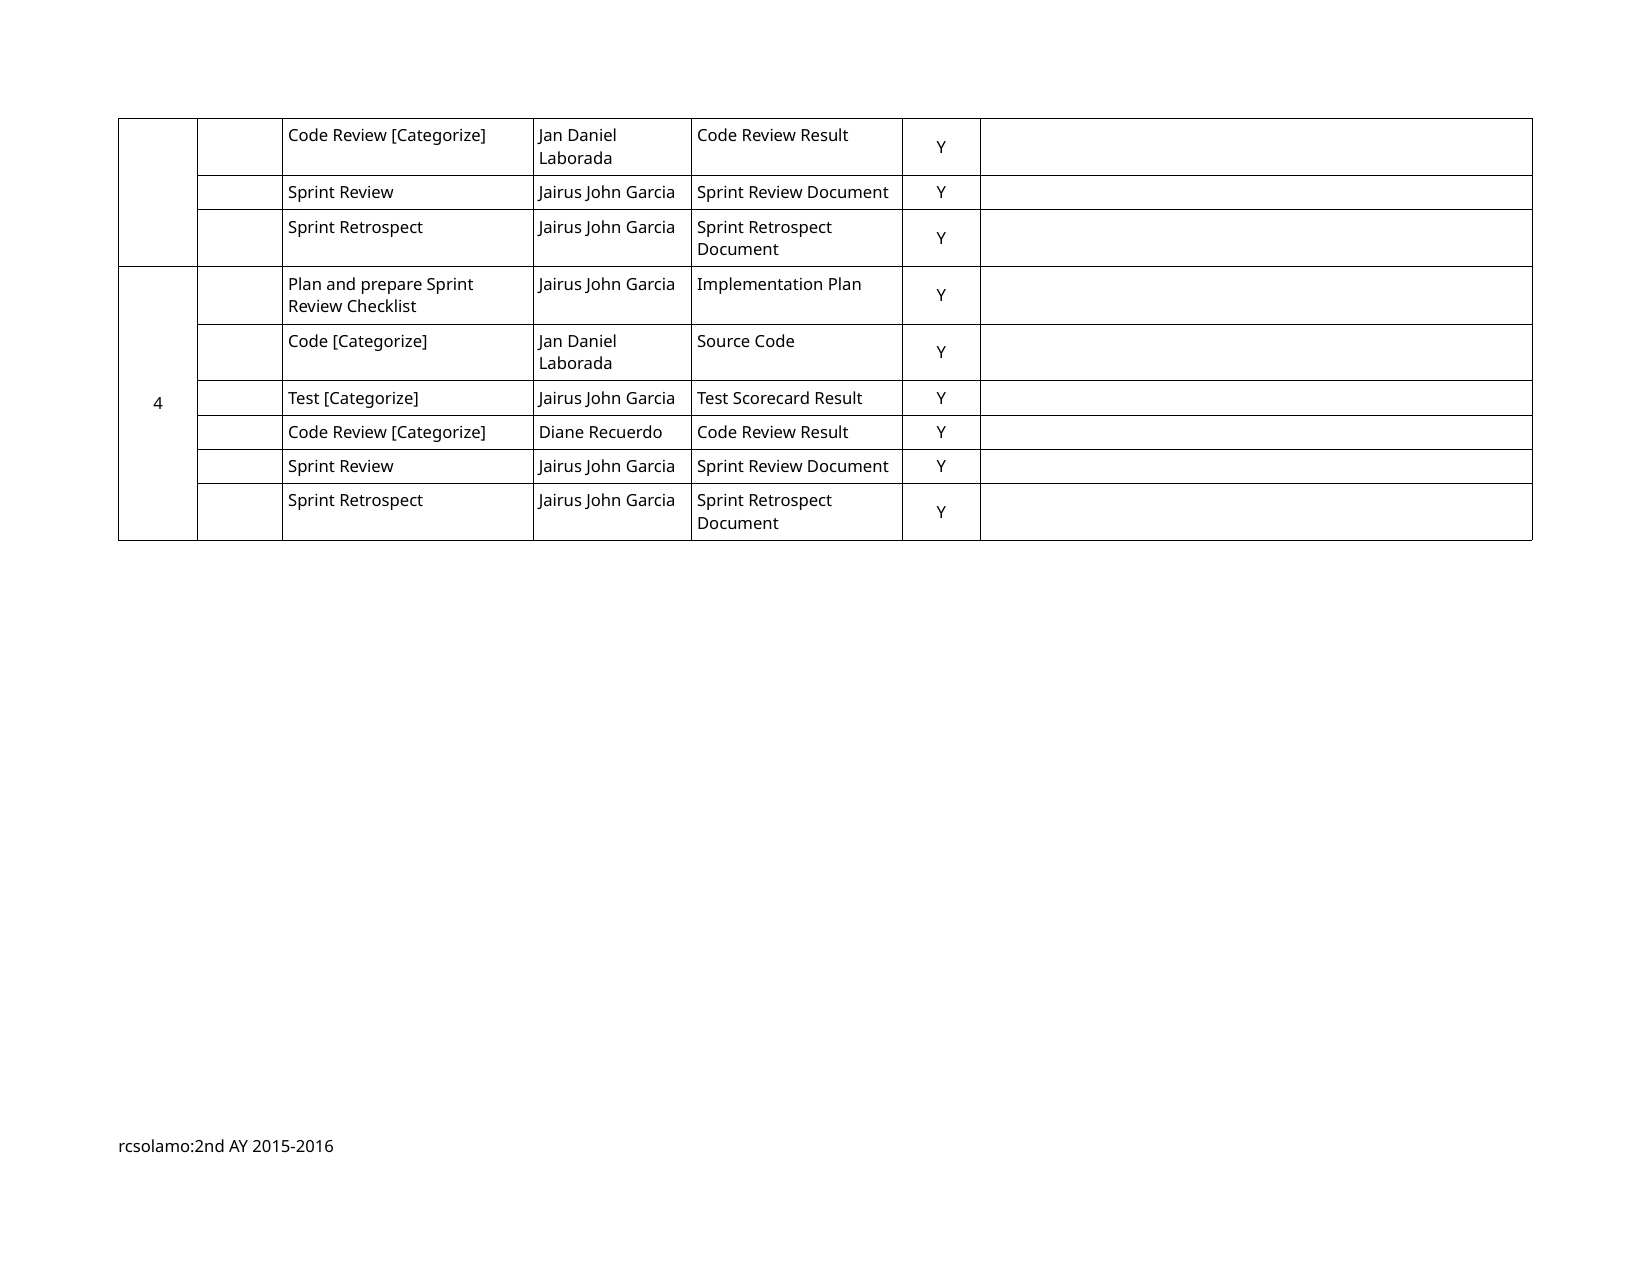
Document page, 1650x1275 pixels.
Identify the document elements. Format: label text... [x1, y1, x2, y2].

table_cell [981, 484, 1532, 540]
table_cell Code Review Result [692, 119, 902, 175]
table_header 4 [119, 267, 197, 540]
table_cell [198, 210, 282, 266]
table_cell [981, 176, 1532, 209]
table_header Jairus John Garcia [534, 267, 691, 323]
table_header Plan and prepare Sprint Review Checklist [283, 267, 533, 323]
table_cell Jairus John Garcia [534, 210, 691, 266]
table_cell [981, 450, 1532, 483]
table_cell Y [903, 176, 980, 209]
table_cell Y [903, 119, 980, 175]
table_cell Y [903, 450, 980, 483]
table_cell [198, 484, 282, 540]
table_header Y [903, 267, 980, 323]
table_cell Jairus John Garcia [534, 450, 691, 483]
table_cell [981, 325, 1532, 380]
table_cell [981, 119, 1532, 175]
table_cell Code Review [Categorize] [283, 416, 533, 449]
table_cell Y [903, 381, 980, 415]
table_cell [198, 450, 282, 483]
table_header [981, 267, 1532, 323]
table_cell Y [903, 416, 980, 449]
table_cell Sprint Review [283, 176, 533, 209]
table_cell Code [Categorize] [283, 325, 533, 380]
table_cell Source Code [692, 325, 902, 380]
table_cell Diane Recuerdo [534, 416, 691, 449]
table_cell Y [903, 210, 980, 266]
table_cell [198, 176, 282, 209]
table_header Implementation Plan [692, 267, 902, 323]
table_cell Test Scorecard Result [692, 381, 902, 415]
table_cell [198, 119, 282, 175]
table_cell Sprint Retrospect [283, 484, 533, 540]
table_cell Sprint Retrospect Document [692, 210, 902, 266]
table_cell Sprint Review Document [692, 176, 902, 209]
table_cell [981, 381, 1532, 415]
table_cell Sprint Review Document [692, 450, 902, 483]
table_cell Sprint Retrospect Document [692, 484, 902, 540]
table_cell Jan Daniel Laborada [534, 325, 691, 380]
table_cell Sprint Retrospect [283, 210, 533, 266]
table_cell Jairus John Garcia [534, 176, 691, 209]
table_cell [198, 325, 282, 380]
table_cell [198, 416, 282, 449]
table_cell Y [903, 325, 980, 380]
table_cell Jairus John Garcia [534, 484, 691, 540]
table_cell Y [903, 484, 980, 540]
table_cell [981, 416, 1532, 449]
table_cell Sprint Review [283, 450, 533, 483]
table_header [119, 119, 197, 266]
table_cell Jan Daniel Laborada [534, 119, 691, 175]
table_cell Jairus John Garcia [534, 381, 691, 415]
table_cell [198, 381, 282, 415]
table_header [198, 267, 282, 323]
table_cell Code Review [Categorize] [283, 119, 533, 175]
table_cell Test [Categorize] [283, 381, 533, 415]
table_cell Code Review Result [692, 416, 902, 449]
table_cell [981, 210, 1532, 266]
